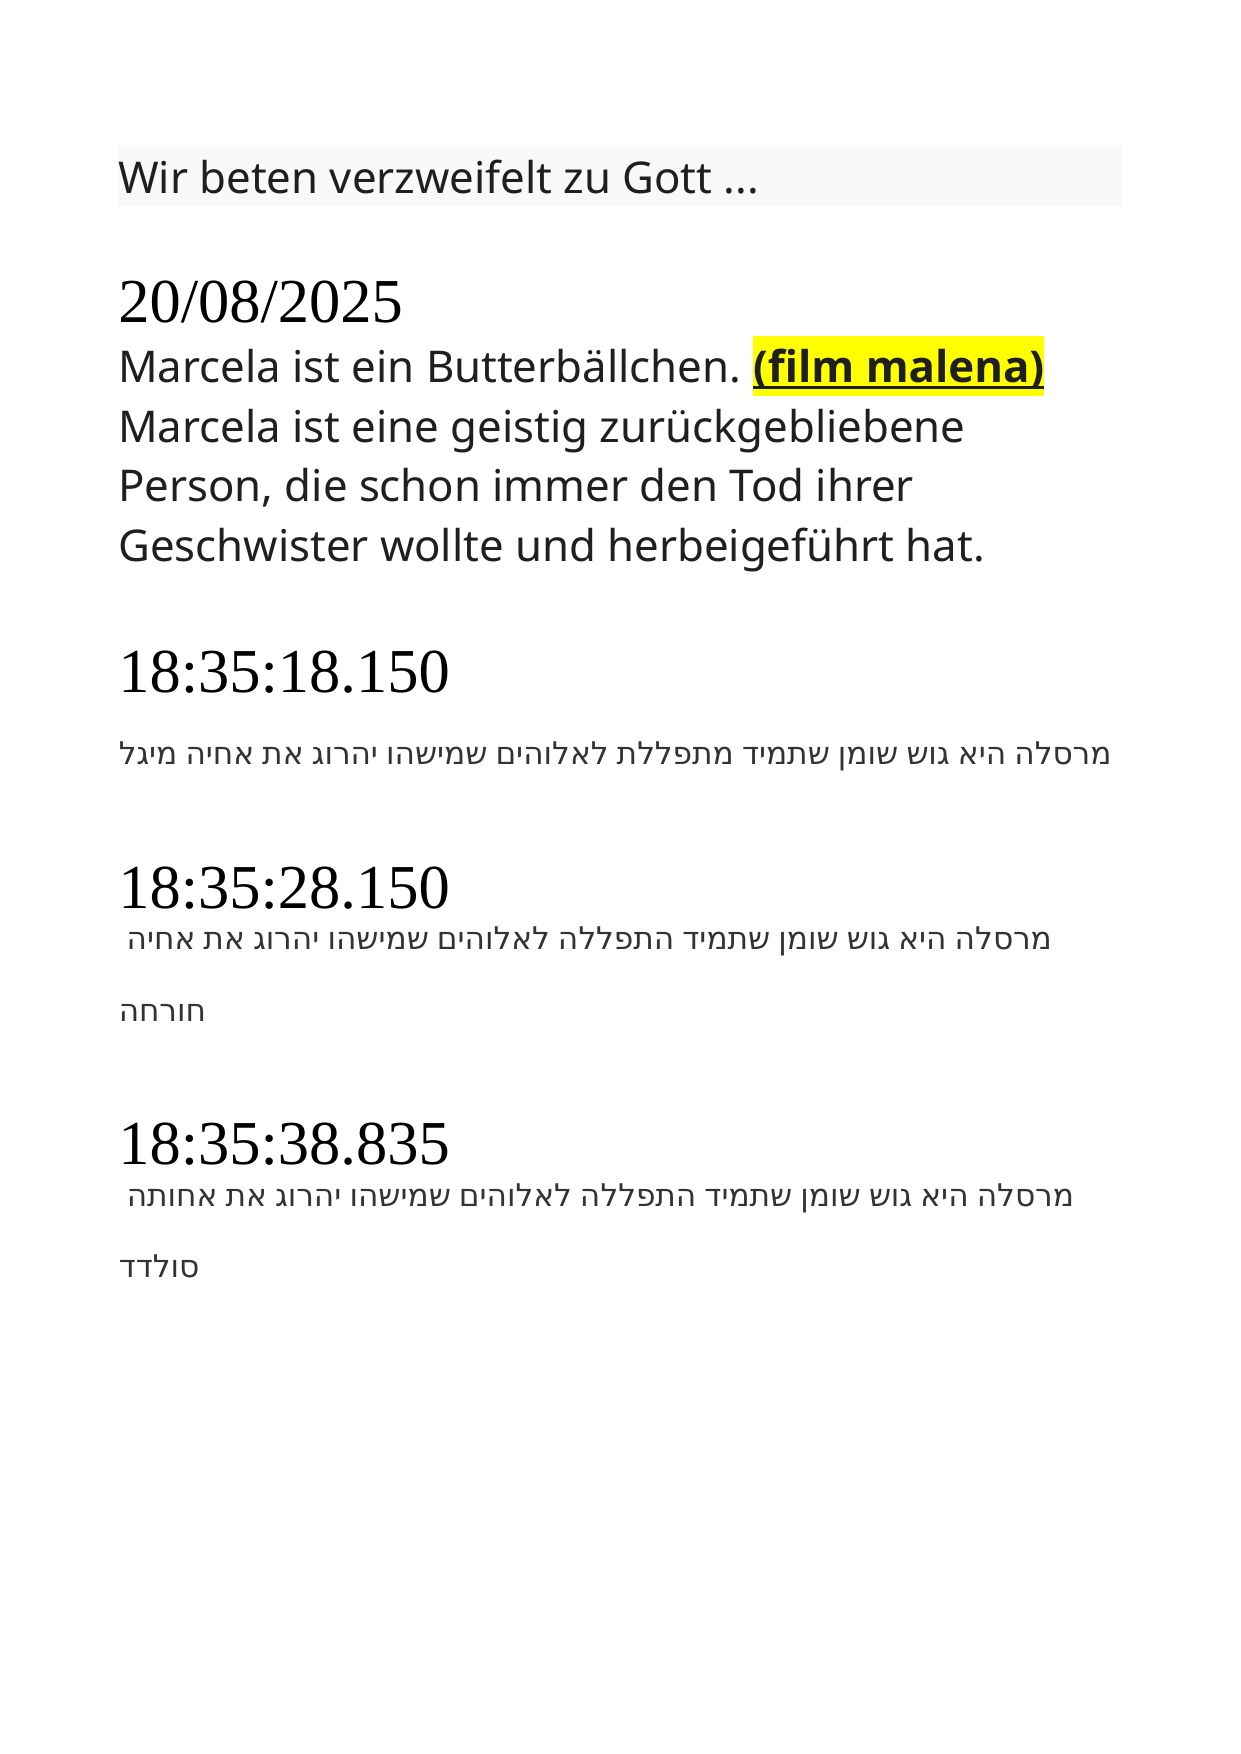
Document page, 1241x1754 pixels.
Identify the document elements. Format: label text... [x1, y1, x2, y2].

text מרסלה היא גוש שומן שתמיד התפללה לאלוהים שמישהו יהרוג את אחיה חורחה [118, 922, 1122, 1034]
text מרסלה היא גוש שומן שתמיד התפללה לאלוהים שמישהו יהרוג את אחותה סולדד [118, 1178, 1122, 1291]
text 18:35:28.150 [118, 850, 1122, 922]
text 18:35:38.835 [118, 1106, 1122, 1178]
text מרסלה היא גוש שומן שתמיד מתפללת לאלוהים שמישהו יהרוג את אחיה מיגל [118, 706, 1122, 778]
text 20/08/2025 [118, 264, 1122, 336]
text 18:35:18.150 [118, 634, 1122, 706]
text Marcela ist ein Butterbällchen. (film malena) [118, 336, 1122, 396]
text Marcela ist eine geistig zurückgebliebene Person, die schon immer den Tod ihrer Geschwister wollte und herbeigeführt hat. [118, 396, 1122, 574]
text Wir beten verzweifelt zu Gott ... [118, 147, 1122, 206]
